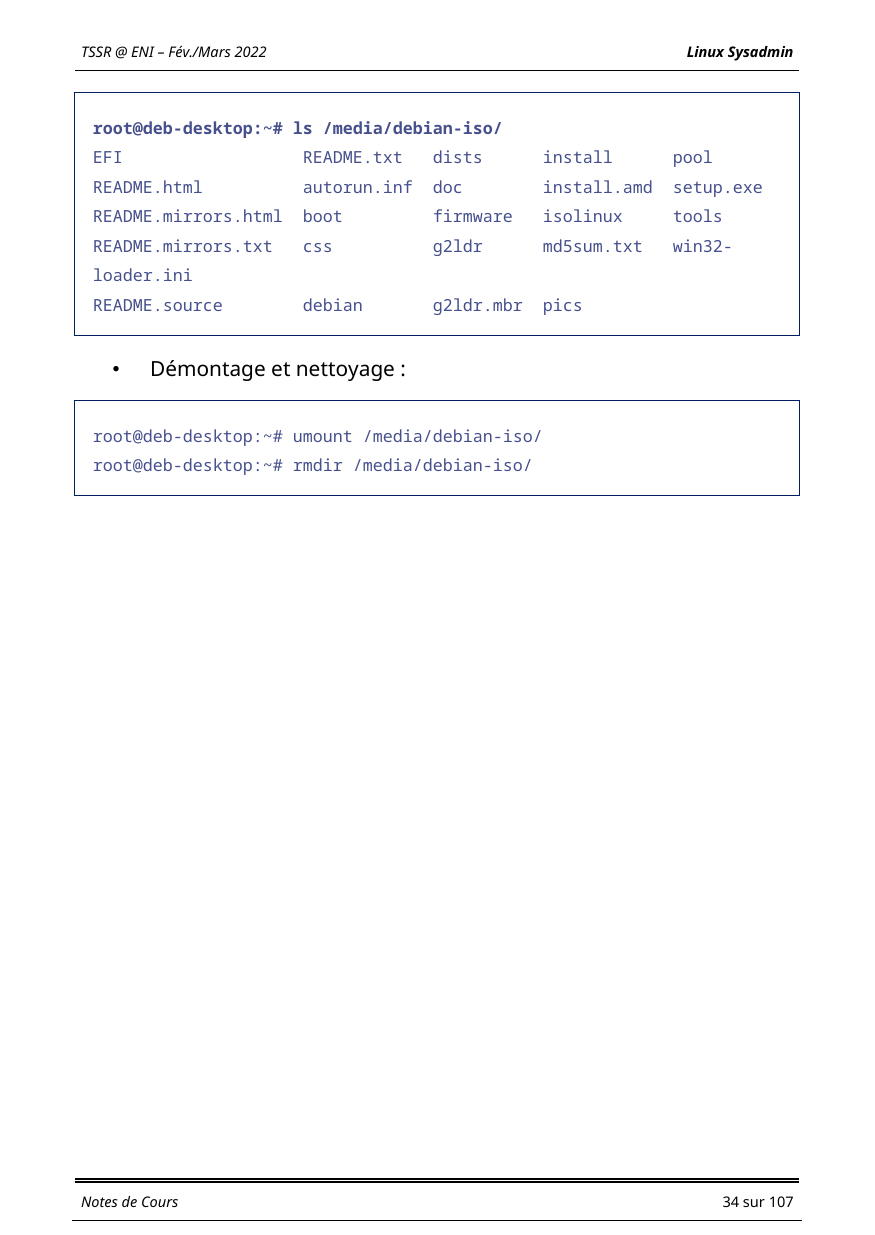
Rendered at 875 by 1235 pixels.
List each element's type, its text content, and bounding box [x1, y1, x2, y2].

text root@deb-desktop:~# ls /media/debian-iso/ [75, 93, 799, 122]
text README.mirrors.html boot firmware isolinux tools [75, 181, 799, 210]
text root@deb-desktop:~# umount /media/debian-iso/ [75, 401, 799, 429]
text README.mirrors.txt css g2ldr md5sum.txt win32-loader.ini [75, 210, 799, 269]
text README.html autorun.inf doc install.amd setup.exe [75, 151, 799, 181]
list Démontage et nettoyage : [112, 354, 799, 382]
text EFI README.txt dists install pool [75, 122, 799, 151]
text root@deb-desktop:~# rmdir /media/debian-iso/ [75, 429, 799, 495]
text README.source debian g2ldr.mbr pics [75, 269, 799, 335]
